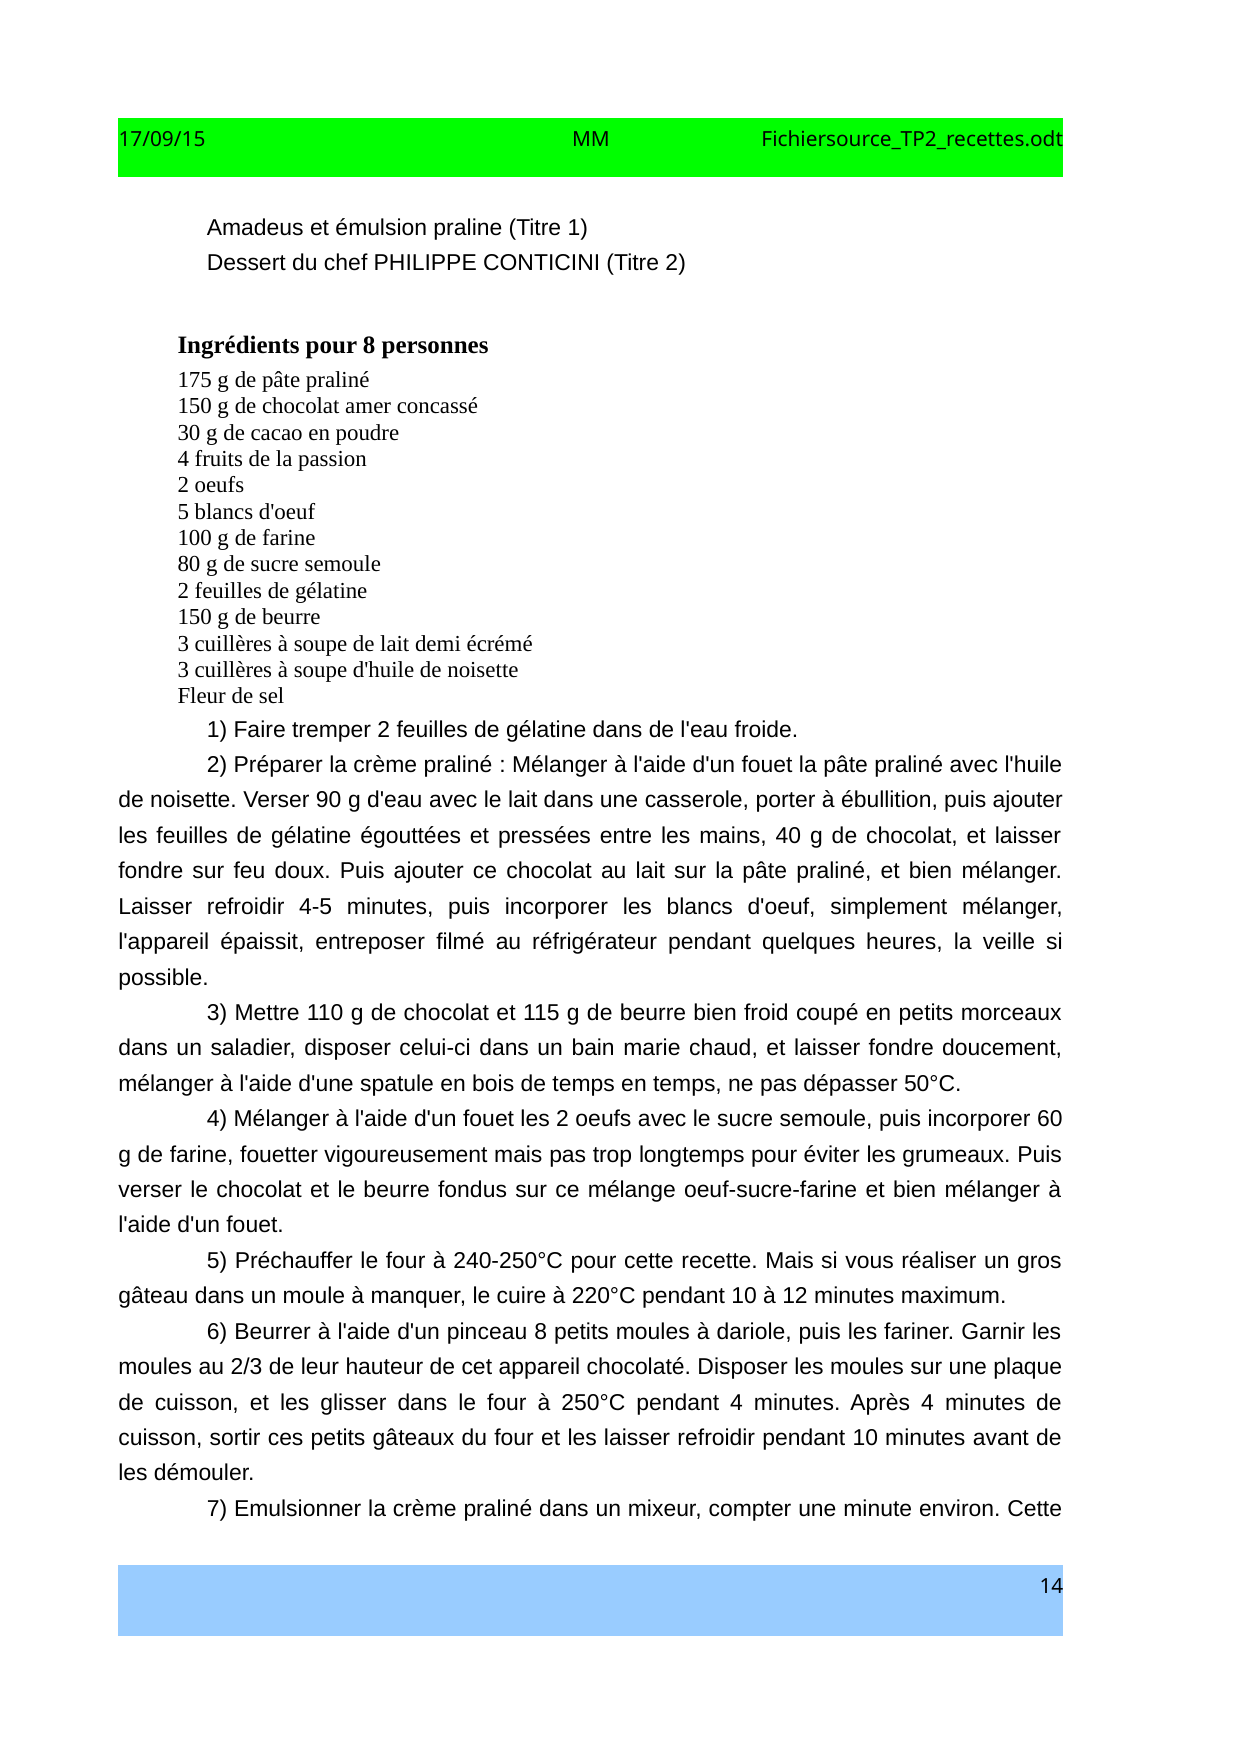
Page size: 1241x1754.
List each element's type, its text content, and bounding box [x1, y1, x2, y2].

text 4) Mélanger à l'aide d'un fouet les 2 oeufs avec le sucre semoule, puis incorporer 60 g de farine, fouetter vigoureusement mais pas trop longtemps pour éviter les grumeaux. Puis verser le chocolat et le beurre fondus sur ce mélange oeuf-sucre-farine et bien mélanger à l'aide d'un fouet. [118, 1098, 1063, 1240]
text 2 oeufs [177, 471, 1063, 498]
text 30 g de cacao en poudre [177, 419, 1063, 445]
text 175 g de pâte praliné [177, 366, 1063, 392]
text Dessert du chef PHILIPPE CONTICINI (Titre 2) [118, 242, 1063, 277]
text 2) Préparer la crème praliné : Mélanger à l'aide d'un fouet la pâte praliné avec l'huile de noisette. Verser 90 g d'eau avec le lait dans une casserole, porter à ébullition, puis ajouter les feuilles de gélatine égouttées et pressées entre les mains, 40 g de chocolat, et laisser fondre sur feu doux. Puis ajouter ce chocolat au lait sur la pâte praliné, et bien mélanger. Laisser refroidir 4-5 minutes, puis incorporer les blancs d'oeuf, simplement mélanger, l'appareil épaissit, entreposer filmé au réfrigérateur pendant quelques heures, la veille si possible. [118, 744, 1063, 992]
text 6) Beurrer à l'aide d'un pinceau 8 petits moules à dariole, puis les fariner. Garnir les moules au 2/3 de leur hauteur de cet appareil chocolaté. Disposer les moules sur une plaque de cuisson, et les glisser dans le four à 250°C pendant 4 minutes. Après 4 minutes de cuisson, sortir ces petits gâteaux du four et les laisser refroidir pendant 10 minutes avant de les démouler. [118, 1311, 1063, 1488]
text 2 feuilles de gélatine [177, 577, 1063, 603]
text 3 cuillères à soupe d'huile de noisette [177, 656, 1063, 682]
text 150 g de beurre [177, 603, 1063, 629]
text 3) Mettre 110 g de chocolat et 115 g de beurre bien froid coupé en petits morceaux dans un saladier, disposer celui-ci dans un bain marie chaud, et laisser fondre doucement, mélanger à l'aide d'une spatule en bois de temps en temps, ne pas dépasser 50°C. [118, 992, 1063, 1098]
text 1) Faire tremper 2 feuilles de gélatine dans de l'eau froide. [118, 709, 1063, 744]
text 4 fruits de la passion [177, 445, 1063, 471]
text Fleur de sel [177, 682, 1063, 709]
text 5) Préchauffer le four à 240-250°C pour cette recette. Mais si vous réaliser un gros gâteau dans un moule à manquer, le cuire à 220°C pendant 10 à 12 minutes maximum. [118, 1240, 1063, 1311]
text Amadeus et émulsion praline (Titre 1) [118, 207, 1063, 242]
text 5 blancs d'oeuf [177, 498, 1063, 524]
text 3 cuillères à soupe de lait demi écrémé [177, 629, 1063, 656]
text 150 g de chocolat amer concassé [177, 392, 1063, 419]
text 100 g de farine [177, 524, 1063, 551]
text Ingrédients pour 8 personnes [177, 325, 1063, 360]
text 80 g de sucre semoule [177, 551, 1063, 577]
text 7) Emulsionner la crème praliné dans un mixeur, compter une minute environ. Cette [118, 1488, 1063, 1523]
